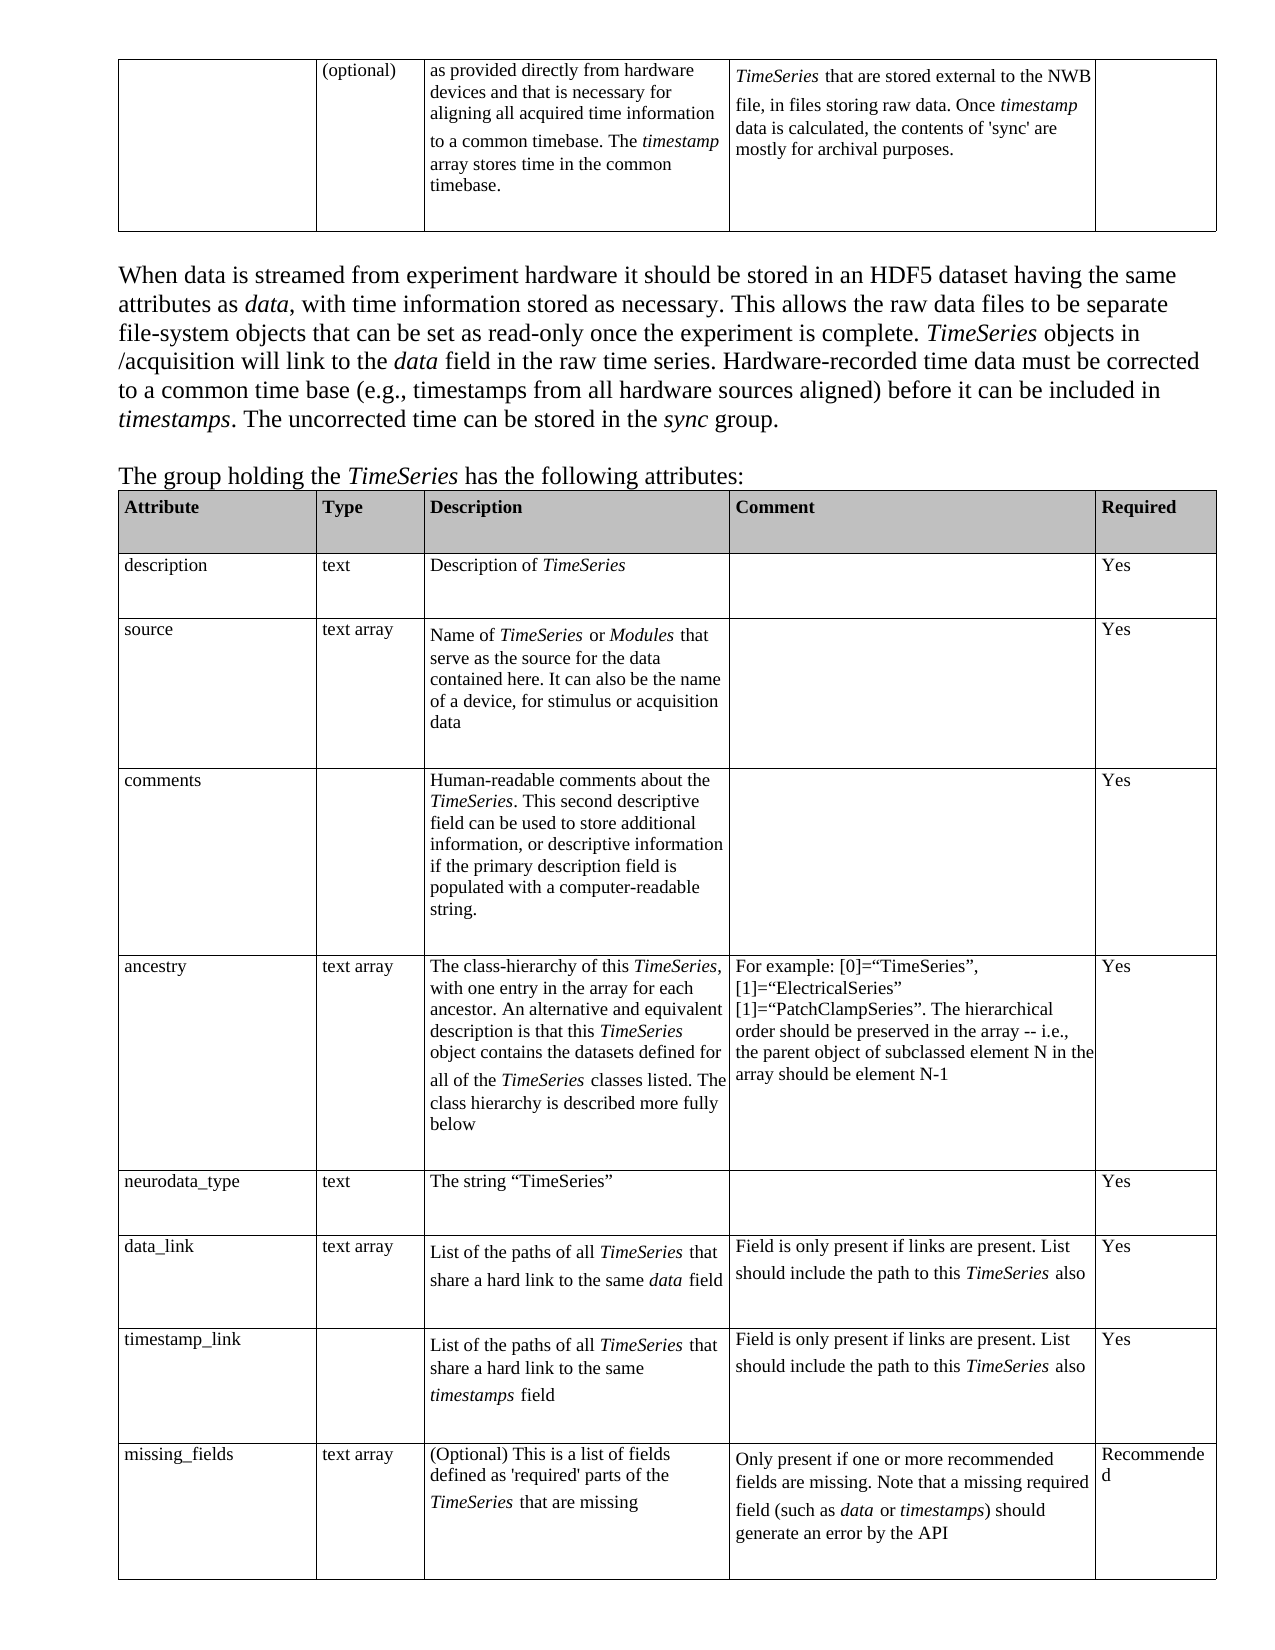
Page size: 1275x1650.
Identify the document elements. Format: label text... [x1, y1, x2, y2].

table_cell data_link [119, 1236, 316, 1328]
table_cell comments [119, 769, 316, 955]
table_cell [730, 554, 1095, 618]
table_cell Name of TimeSeries or Modules that serve as the source for the data contained here. It can also be the name of a device, for stimulus or acquisition data [425, 619, 729, 768]
text When data is streamed from experiment hardware it should be stored in an HDF5 dataset having the same attributes as data, with time information stored as necessary. This allows the raw data files to be separate file-system objects that can be set as read-only once the experiment is complete. TimeSeries objects in /acquisition will link to the data field in the raw time series. Hardware-recorded time data must be corrected to a common time base (e.g., timestamps from all hardware sources aligned) before it can be included in timestamps. The uncorrected time can be stored in the sync group. [118, 260, 1216, 433]
table_cell (optional) [317, 60, 424, 231]
table_cell Yes [1096, 1236, 1216, 1328]
table_cell [730, 619, 1095, 768]
table_cell Field is only present if links are present. List should include the path to this TimeSeries also [730, 1236, 1095, 1328]
table_cell [317, 769, 424, 955]
table_cell Description of TimeSeries [425, 554, 729, 618]
table_cell text array [317, 956, 424, 1170]
table_cell as provided directly from hardware devices and that is necessary for aligning all acquired time information to a common timebase. The timestamp array stores time in the common timebase. [425, 60, 729, 231]
table_header Required [1096, 491, 1216, 553]
table_cell timestamp_link [119, 1329, 316, 1442]
table_cell TimeSeries that are stored external to the NWB file, in files storing raw data. Once timestamp data is calculated, the contents of 'sync' are mostly for archival purposes. [730, 60, 1095, 231]
table_cell The class-hierarchy of this TimeSeries, with one entry in the array for each ancestor. An alternative and equivalent description is that this TimeSeries object contains the datasets defined for all of the TimeSeries classes listed. The class hierarchy is described more fully below [425, 956, 729, 1170]
table_cell List of the paths of all TimeSeries that share a hard link to the same data field [425, 1236, 729, 1328]
table_header Type [317, 491, 424, 553]
table_cell text array [317, 619, 424, 768]
table_cell [730, 769, 1095, 955]
table_cell [730, 1171, 1095, 1234]
table_header Attribute [119, 491, 316, 553]
table_cell Yes [1096, 956, 1216, 1170]
table_cell neurodata_type [119, 1171, 316, 1234]
table_cell Only present if one or more recommended fields are missing. Note that a missing required field (such as data or timestamps) should generate an error by the API [730, 1444, 1095, 1579]
table_cell The string “TimeSeries” [425, 1171, 729, 1234]
table_cell description [119, 554, 316, 618]
table_cell text array [317, 1236, 424, 1328]
table_cell Field is only present if links are present. List should include the path to this TimeSeries also [730, 1329, 1095, 1442]
table_cell For example: [0]=“TimeSeries”, [1]=“ElectricalSeries” [1]=“PatchClampSeries”. The hierarchical order should be preserved in the array -- i.e., the parent object of subclassed element N in the array should be element N-1 [730, 956, 1095, 1170]
table_cell Yes [1096, 554, 1216, 618]
table_cell text [317, 1171, 424, 1234]
table_cell Recommended [1096, 1444, 1216, 1579]
table_cell ancestry [119, 956, 316, 1170]
table_header Description [425, 491, 729, 553]
table_cell text [317, 554, 424, 618]
table_header Comment [730, 491, 1095, 553]
table_cell Yes [1096, 1171, 1216, 1234]
table_cell List of the paths of all TimeSeries that share a hard link to the same timestamps field [425, 1329, 729, 1442]
table_cell [1096, 60, 1216, 231]
text The group holding the TimeSeries has the following attributes: [118, 461, 1216, 490]
table_cell Human-readable comments about the TimeSeries. This second descriptive field can be used to store additional information, or descriptive information if the primary description field is populated with a computer-readable string. [425, 769, 729, 955]
table_cell [119, 60, 316, 231]
table_cell missing_fields [119, 1444, 316, 1579]
table_cell text array [317, 1444, 424, 1579]
table_cell Yes [1096, 769, 1216, 955]
table_cell (Optional) This is a list of fields defined as 'required' parts of the TimeSeries that are missing [425, 1444, 729, 1579]
table_cell source [119, 619, 316, 768]
table_cell Yes [1096, 1329, 1216, 1442]
table_cell Yes [1096, 619, 1216, 768]
table_cell [317, 1329, 424, 1442]
